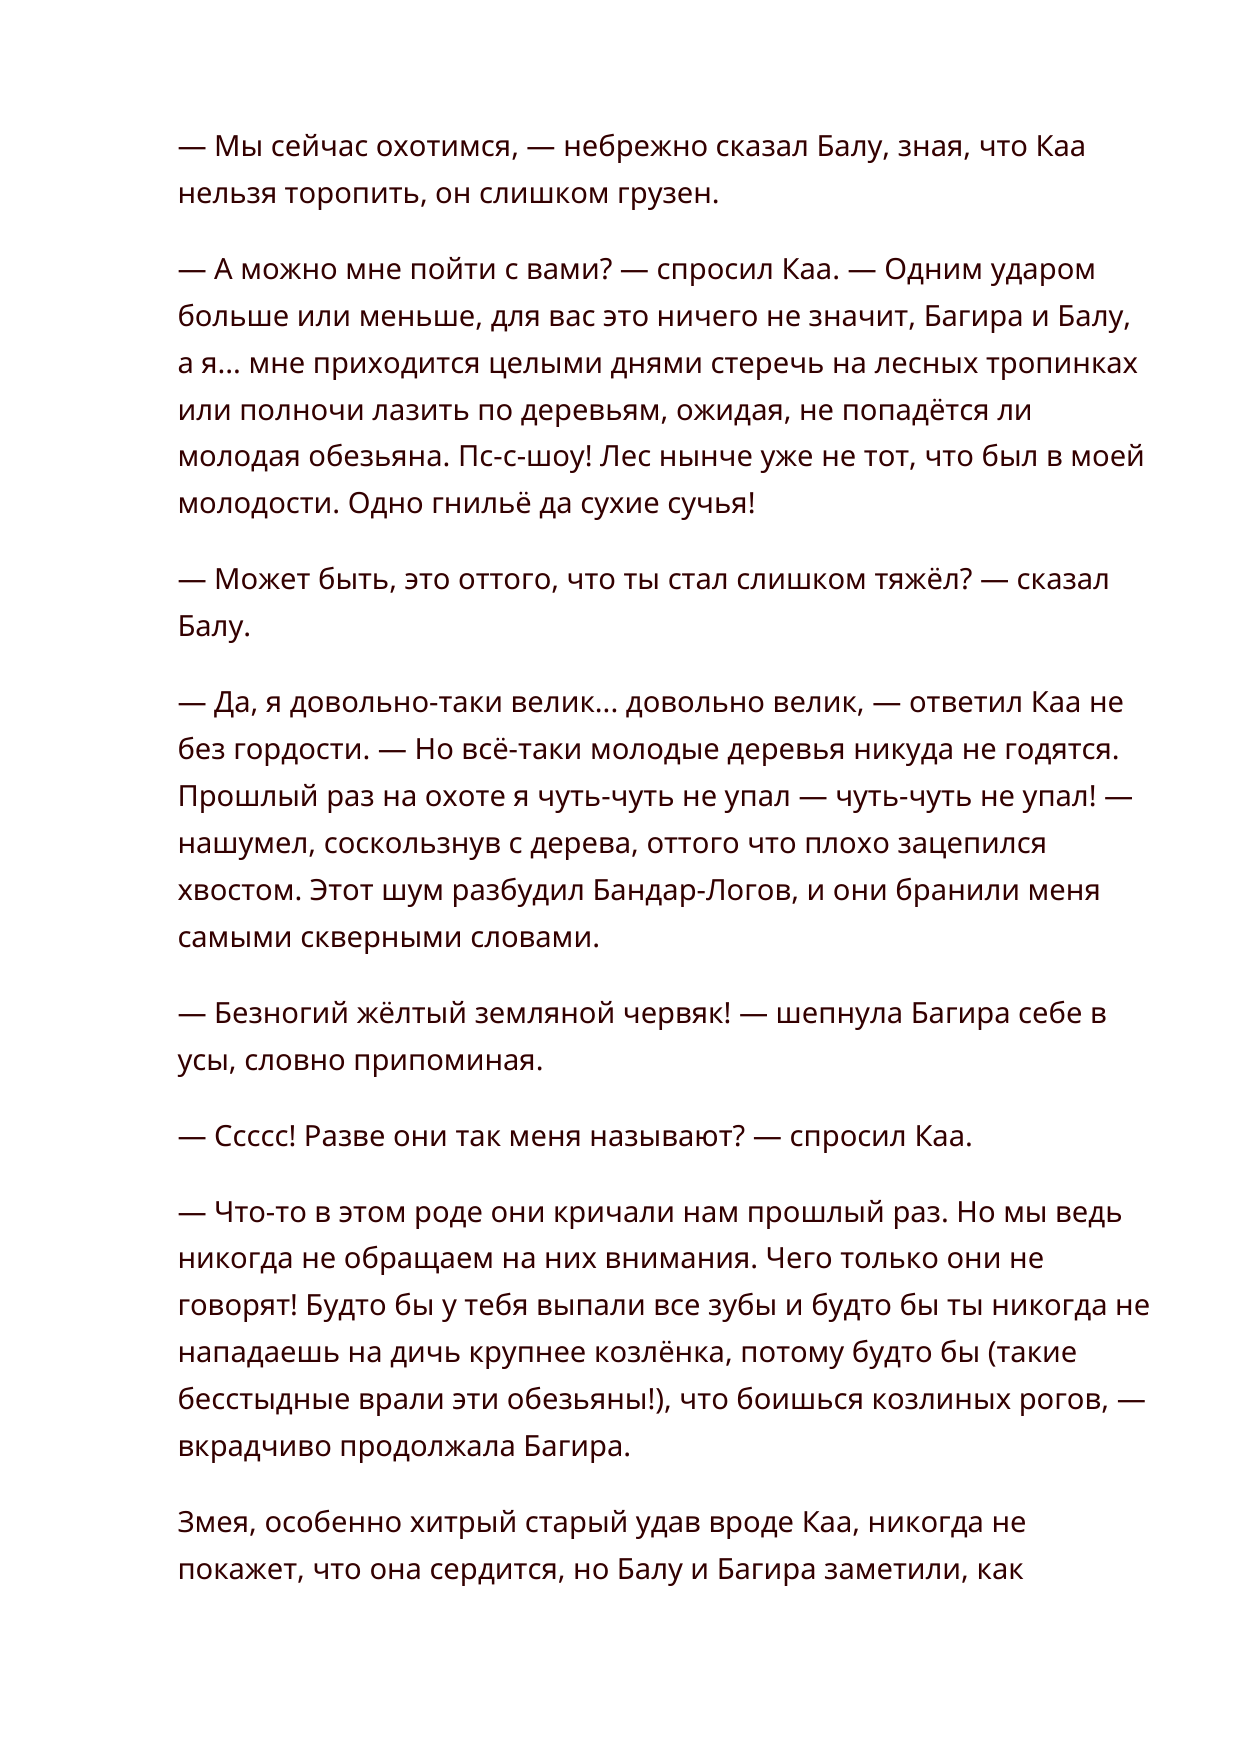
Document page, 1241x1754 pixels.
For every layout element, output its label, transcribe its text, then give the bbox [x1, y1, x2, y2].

text — Что-то в этом роде они кричали нам прошлый раз. Но мы ведь никогда не обращаем на них внимания. Чего только они не говорят! Будто бы у тебя выпали все зубы и будто бы ты никогда не нападаешь на дичь крупнее козлёнка, потому будто бы (такие бесстыдные врали эти обезьяны!), что боишься козлиных рогов, — вкрадчиво продолжала Багира. [177, 1184, 1152, 1465]
text — Да, я довольно-таки велик... довольно велик, — ответил Каа не без гордости. — Но всё-таки молодые деревья никуда не годятся. Прошлый раз на охоте я чуть-чуть не упал — чуть-чуть не упал! — нашумел, соскользнув с дерева, оттого что плохо зацепился хвостом. Этот шум разбудил Бандар-Логов, и они бранили меня самыми скверными словами. [177, 674, 1152, 956]
text — Безногий жёлтый земляной червяк! — шепнула Багира себе в усы, словно припоминая. [177, 985, 1152, 1078]
text — Может быть, это оттого, что ты стал слишком тяжёл? — сказал Балу. [177, 551, 1152, 645]
text — А можно мне пойти с вами? — спросил Каа. — Одним ударом больше или меньше, для вас это ничего не значит, Багира и Балу, а я... мне приходится целыми днями стеречь на лесных тропинках или полночи лазить по деревьям, ожидая, не попадётся ли молодая обезьяна. Пс-с-шоу! Лес нынче уже не тот, что был в моей молодости. Одно гнильё да сухие сучья! [177, 241, 1152, 522]
text — Ссссс! Разве они так меня называют? — спросил Каа. [177, 1108, 1152, 1154]
text — Мы сейчас охотимся, — небрежно сказал Балу, зная, что Каа нельзя торопить, он слишком грузен. [177, 118, 1152, 212]
text Змея, особенно хитрый старый удав вроде Каа, никогда не покажет, что она сердится, но Балу и Багира заметили, как [177, 1494, 1152, 1588]
